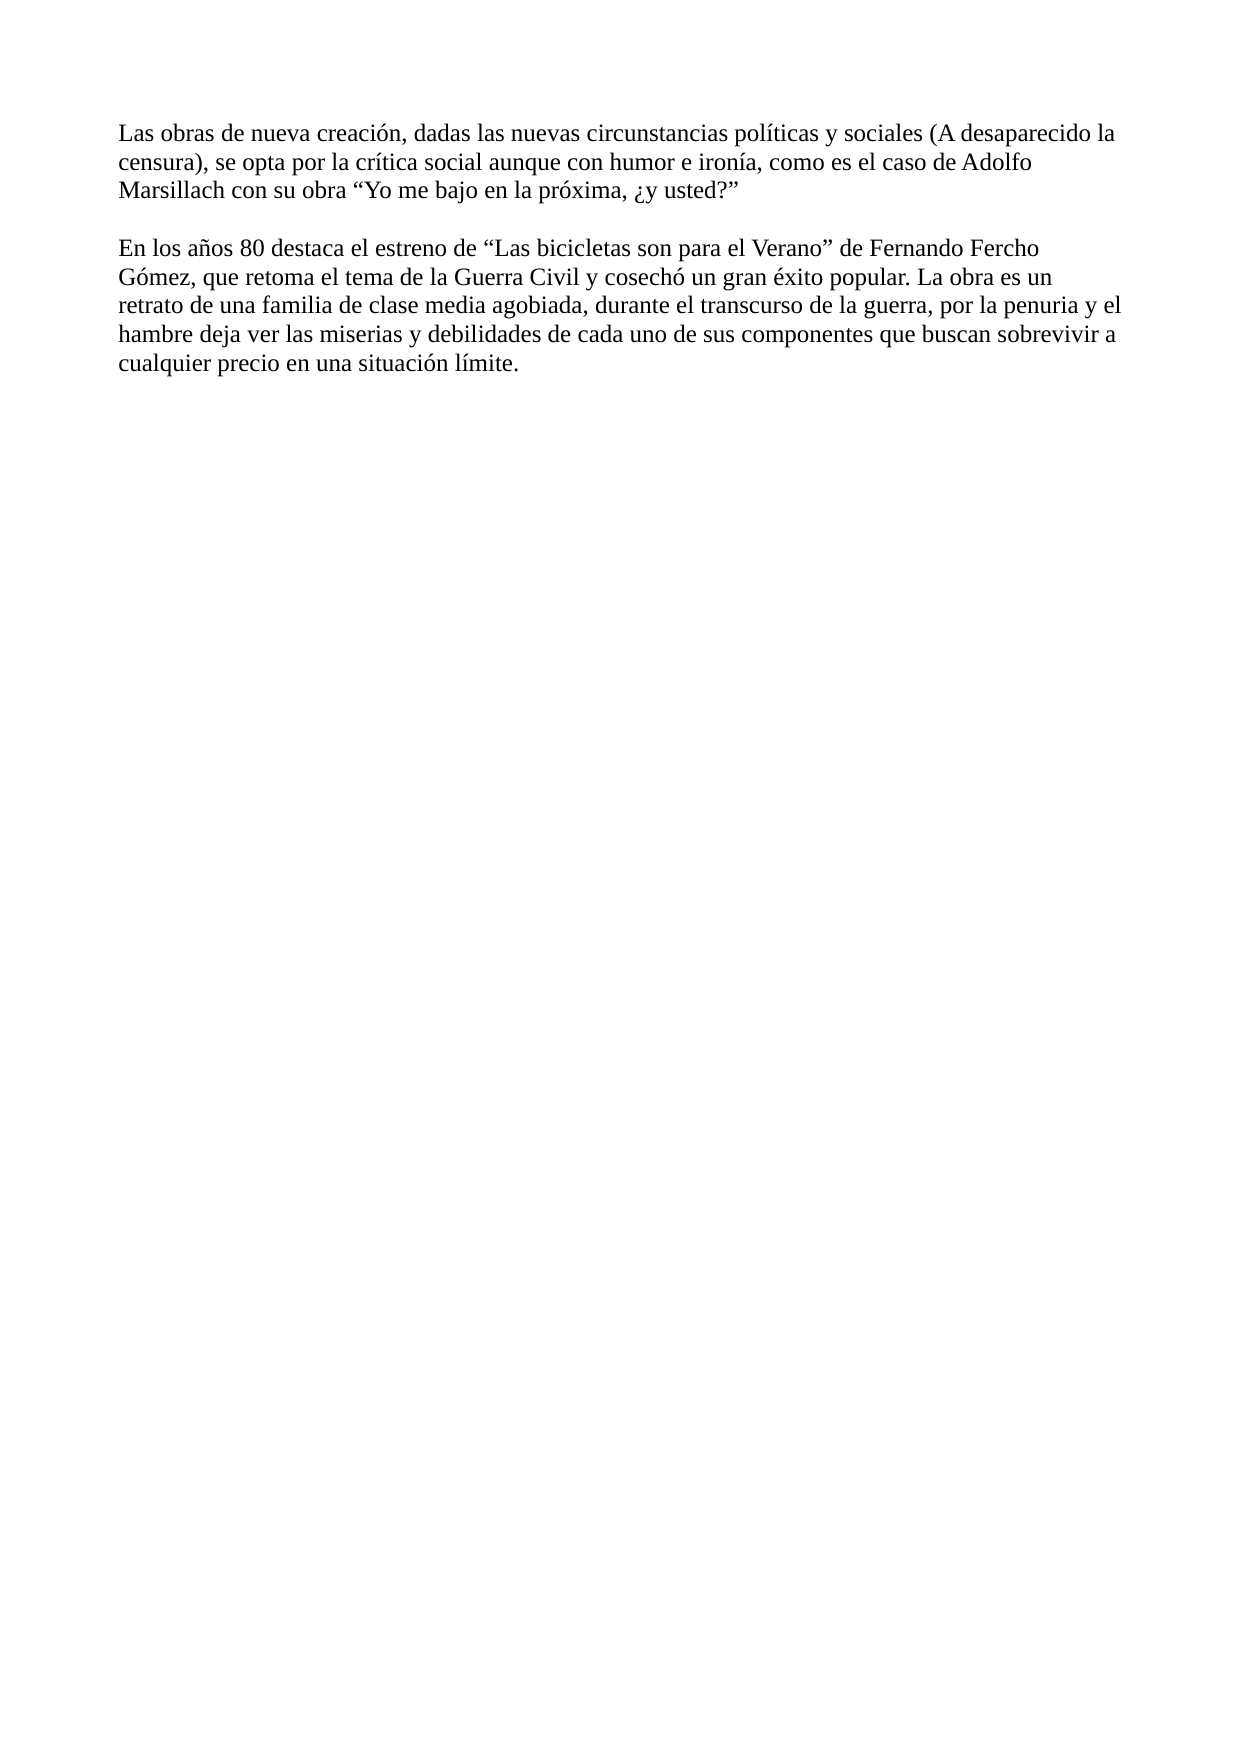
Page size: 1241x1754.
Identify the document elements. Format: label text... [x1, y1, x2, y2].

text Las obras de nueva creación, dadas las nuevas circunstancias políticas y sociales (A desaparecido la censura), se opta por la crítica social aunque con humor e ironía, como es el caso de Adolfo Marsillach con su obra “Yo me bajo en la próxima, ¿y usted?” [118, 118, 1122, 204]
text En los años 80 destaca el estreno de “Las bicicletas son para el Verano” de Fernando Fercho Gómez, que retoma el tema de la Guerra Civil y cosechó un gran éxito popular. La obra es un retrato de una familia de clase media agobiada, durante el transcurso de la guerra, por la penuria y el hambre deja ver las miserias y debilidades de cada uno de sus componentes que buscan sobrevivir a cualquier precio en una situación límite. [118, 233, 1122, 377]
